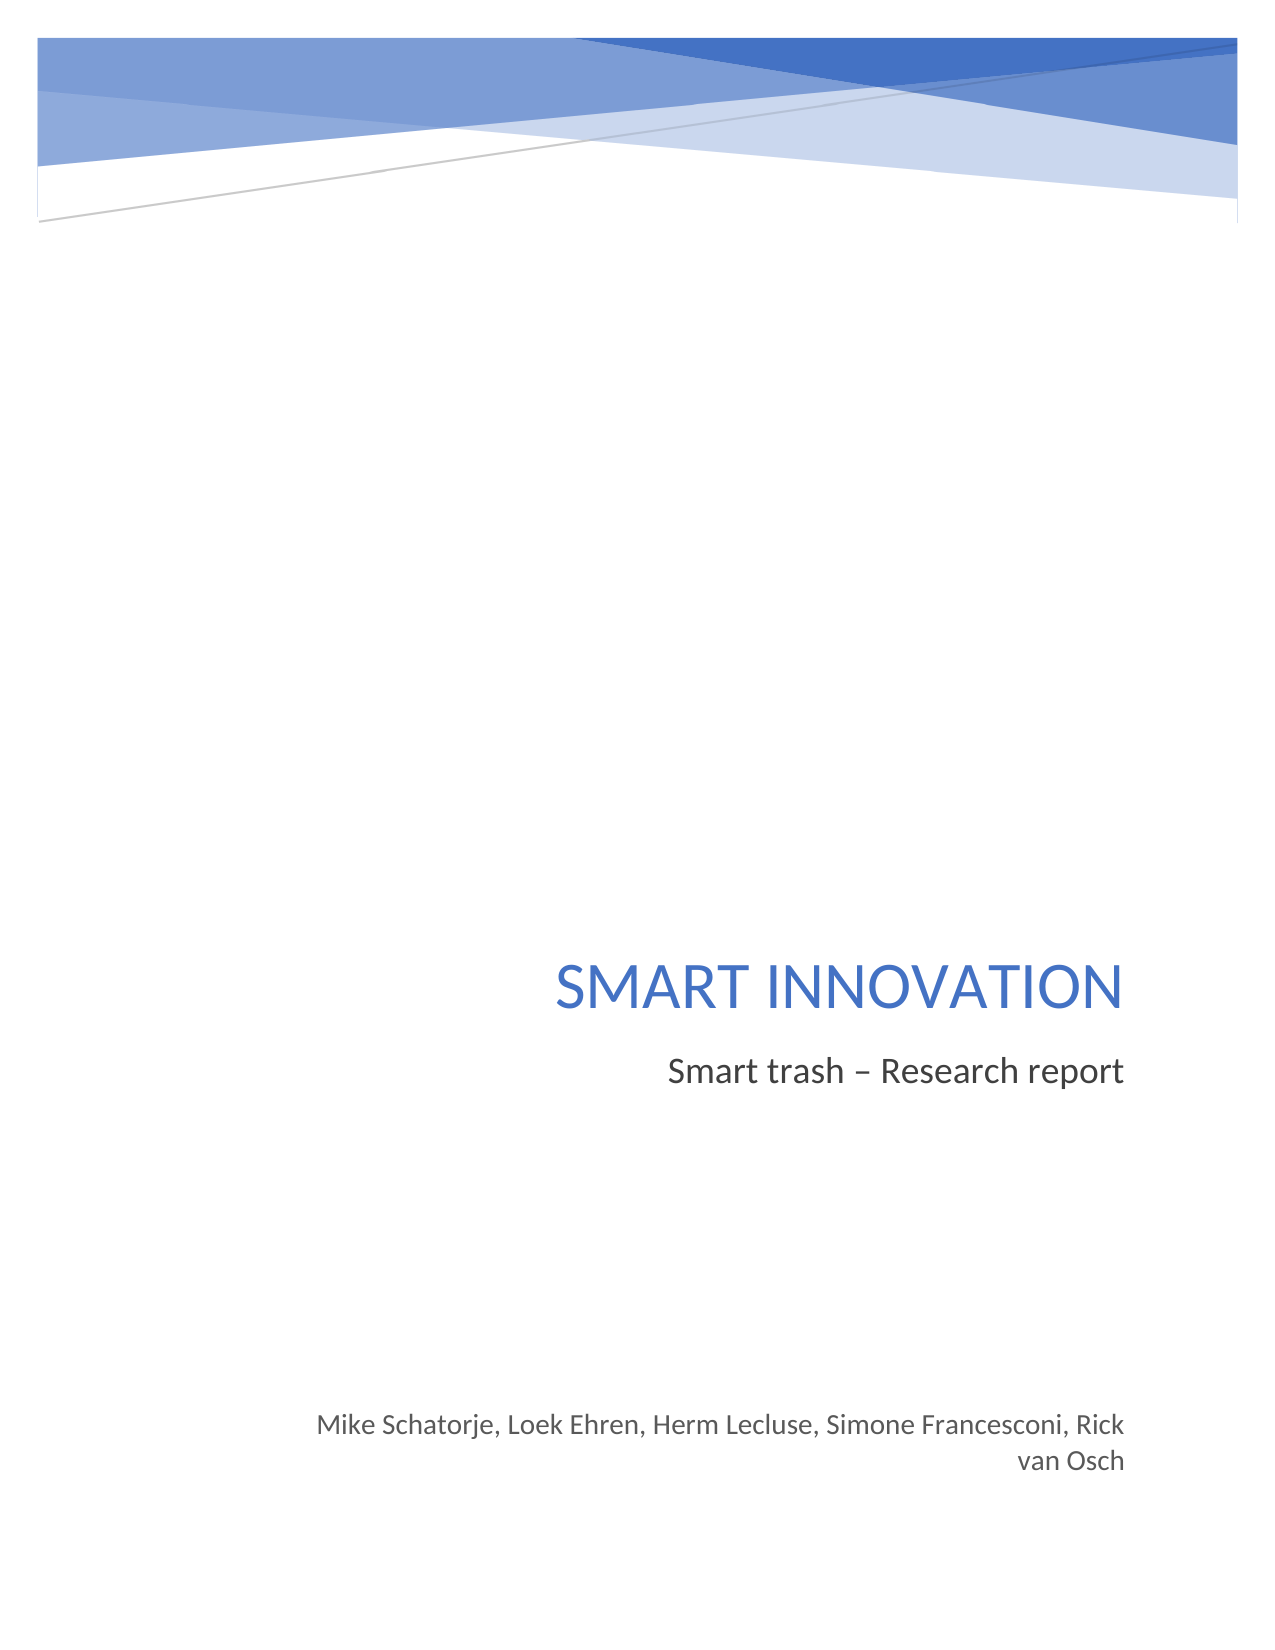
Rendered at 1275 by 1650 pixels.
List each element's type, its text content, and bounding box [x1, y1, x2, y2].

text Mike Schatorje, Loek Ehren, Herm Lecluse, Simone Francesconi, Rick van Osch [300, 1406, 1125, 1477]
text Smart innovation [300, 944, 1125, 1026]
text Smart trash – Research report [300, 1047, 1125, 1093]
